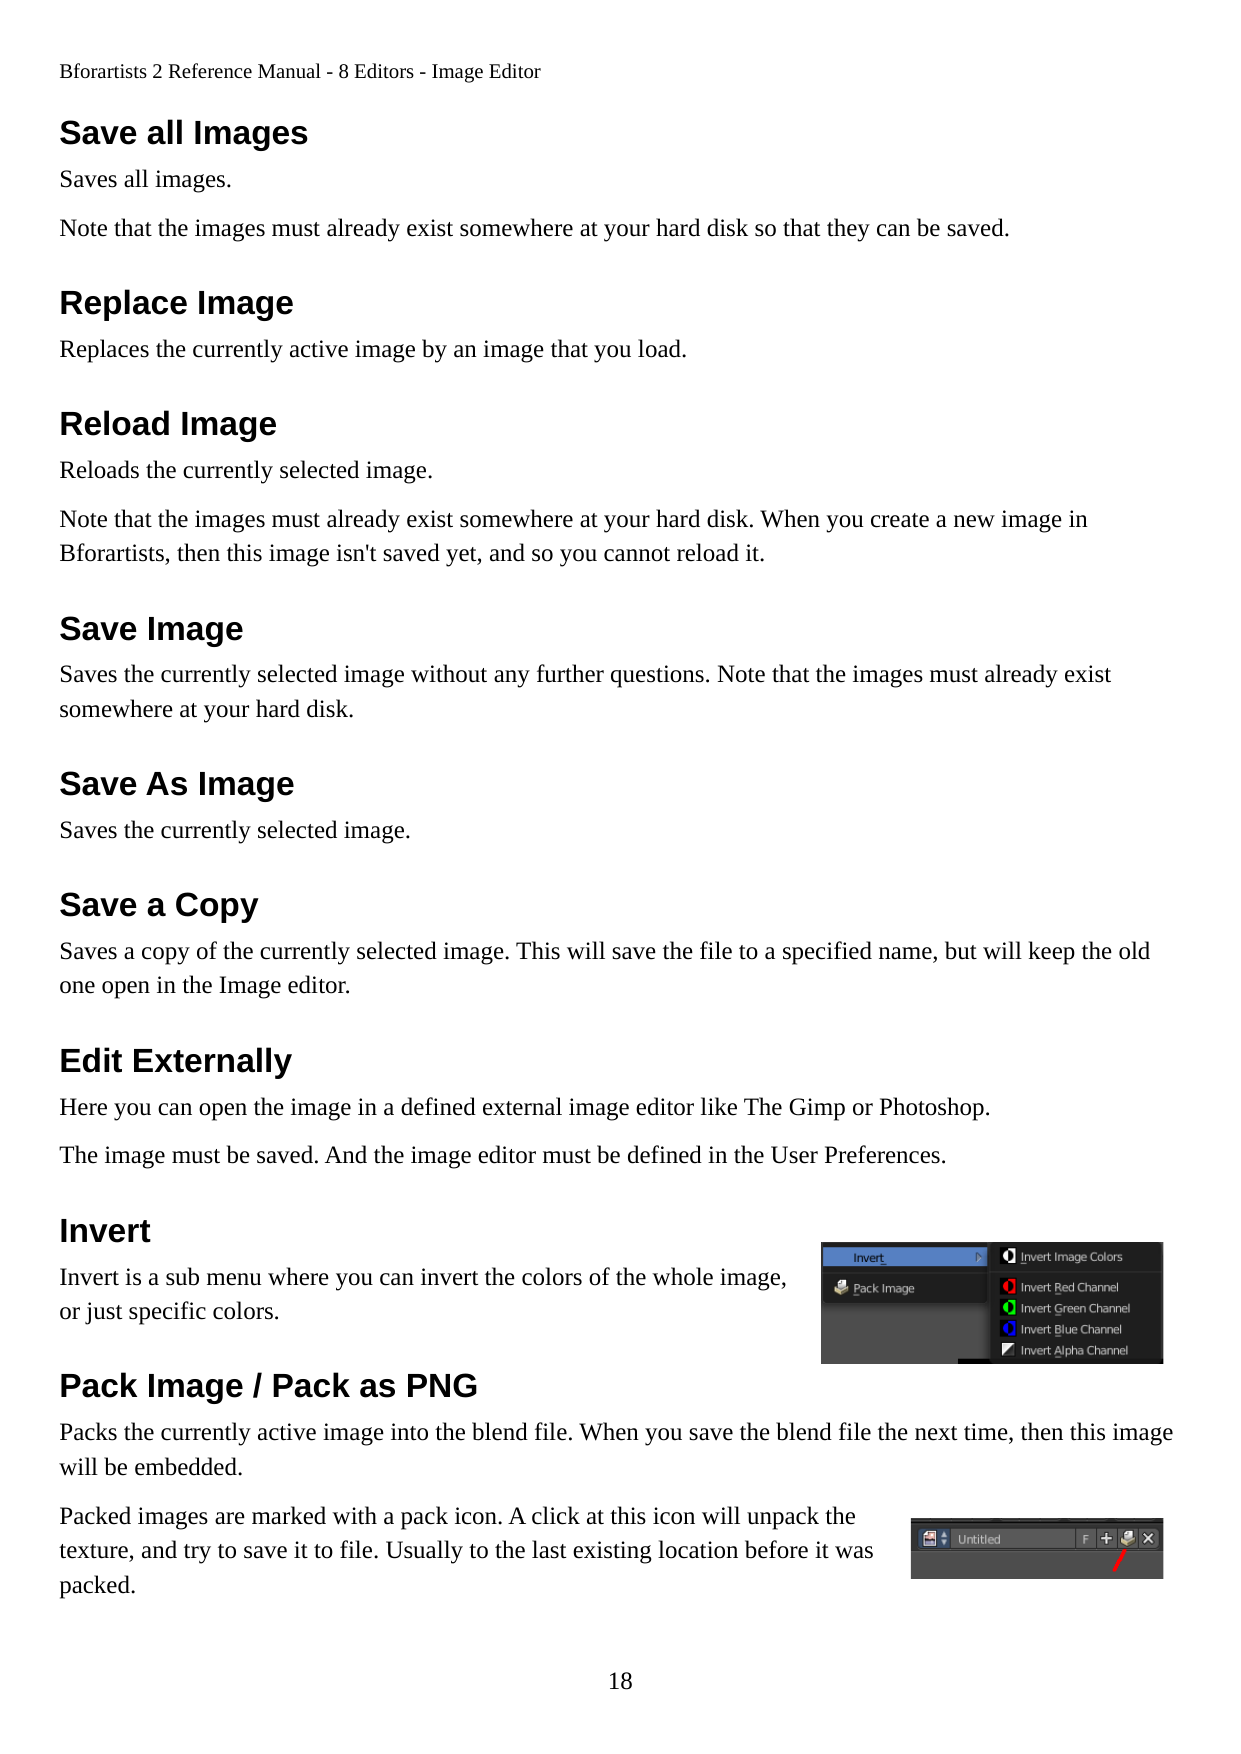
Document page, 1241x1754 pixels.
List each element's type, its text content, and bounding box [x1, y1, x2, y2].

text Saves the currently selected image. [59, 815, 1181, 844]
subtitle Invert [59, 1211, 1181, 1249]
picture [910, 1518, 1164, 1579]
text Invert is a sub menu where you can invert the colors of the whole image, or just specific colors. [59, 1262, 821, 1325]
subtitle Replace Image [59, 283, 1181, 321]
text Saves the currently selected image without any further questions. Note that the images must already exist somewhere at your hard disk. [59, 659, 1181, 723]
text Saves a copy of the currently selected image. This will save the file to a specified name, but will keep the old one open in the Image editor. [59, 936, 1181, 999]
subtitle Save As Image [59, 764, 1181, 802]
picture [821, 1242, 1164, 1364]
subtitle Reload Image [59, 404, 1181, 442]
text The image must be saved. And the image editor must be defined in the User Preferences. [59, 1141, 1181, 1169]
text Here you can open the image in a defined external image editor like The Gimp or Photoshop. [59, 1092, 1181, 1120]
text Saves all images. [59, 164, 1181, 192]
text Note that the images must already exist somewhere at your hard disk so that they can be saved. [59, 213, 1181, 242]
subtitle Pack Image / Pack as PNG [59, 1366, 1181, 1405]
subtitle Save Image [59, 608, 1181, 647]
text Reloads the currently selected image. [59, 455, 1181, 484]
text Replaces the currently active image by an image that you load. [59, 334, 1181, 363]
text Packs the currently active image into the blend file. When you save the blend file the next time, then this image will be embedded. [59, 1417, 1181, 1480]
subtitle Save all Images [59, 113, 1181, 151]
subtitle Save a Copy [59, 885, 1181, 923]
text Packed images are marked with a pack icon. A click at this icon will unpack the texture, and try to save it to file. Usually to the last existing location before it was packed. [59, 1501, 1181, 1598]
subtitle Edit Externally [59, 1040, 1181, 1079]
text Note that the images must already exist somewhere at your hard disk. When you create a new image in Bforartists, then this image isn't saved yet, and so you cannot reload it. [59, 504, 1181, 567]
